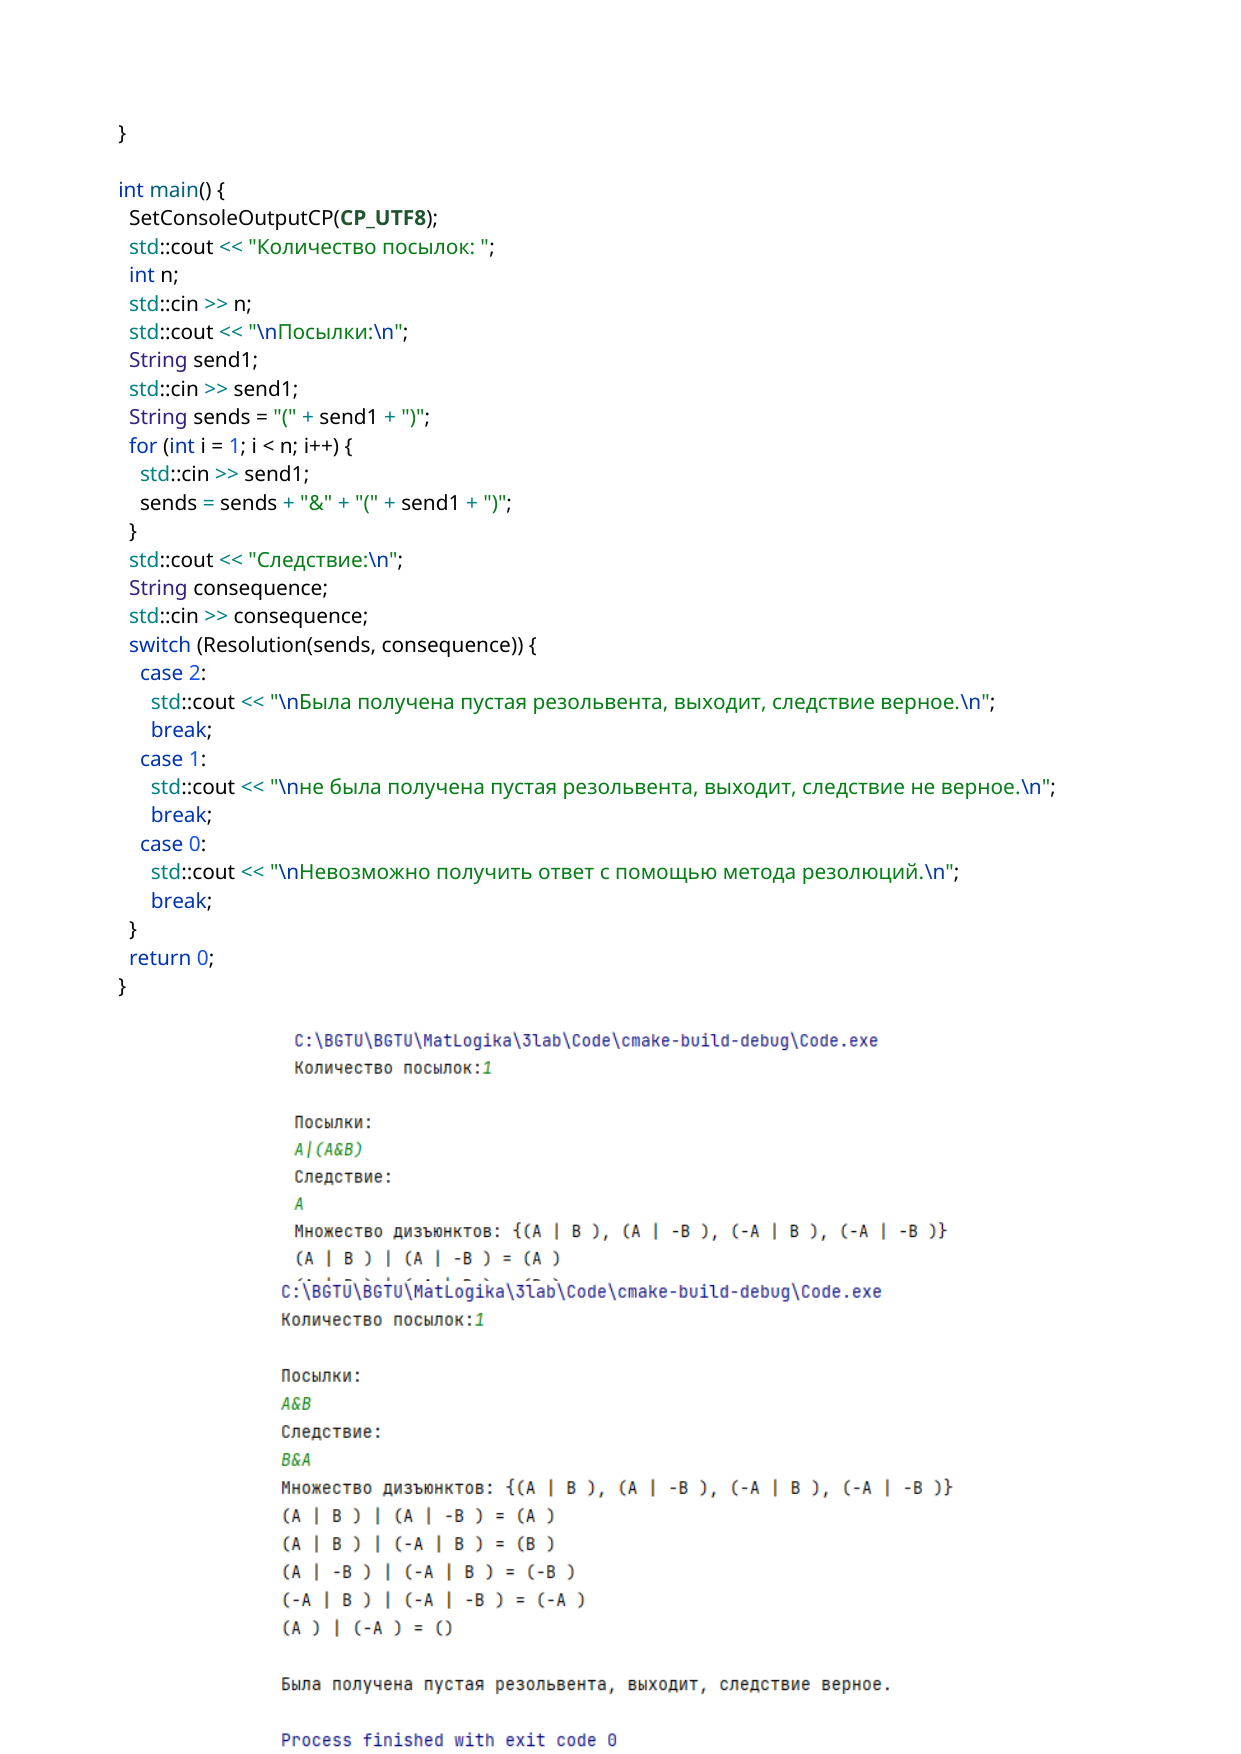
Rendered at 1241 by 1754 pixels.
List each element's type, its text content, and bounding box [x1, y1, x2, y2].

picture [276, 1028, 964, 1754]
text } int main() { SetConsoleOutputCP(CP_UTF8); std::cout << "Количество посылок: "; int n; std::cin >> n; std::cout << "\nПосылки:\n"; String send1; std::cin >> send1; String sends = "(" + send1 + ")"; for (int i = 1; i < n; i++) { std::cin >> send1; sends = sends + "&" + "(" + send1 + ")"; } std::cout << "Следствие:\n"; String consequence; std::cin >> consequence; switch (Resolution(sends, consequence)) { case 2: std::cout << "\nБыла получена пустая резольвента, выходит, следствие верное.\n"; break; case 1: std::cout << "\nне была получена пустая резольвента, выходит, следствие не верное.\n"; break; case 0: std::cout << "\nНевозможно получить ответ с помощью метода резолюций.\n"; break; } return 0; } [118, 118, 1122, 1028]
